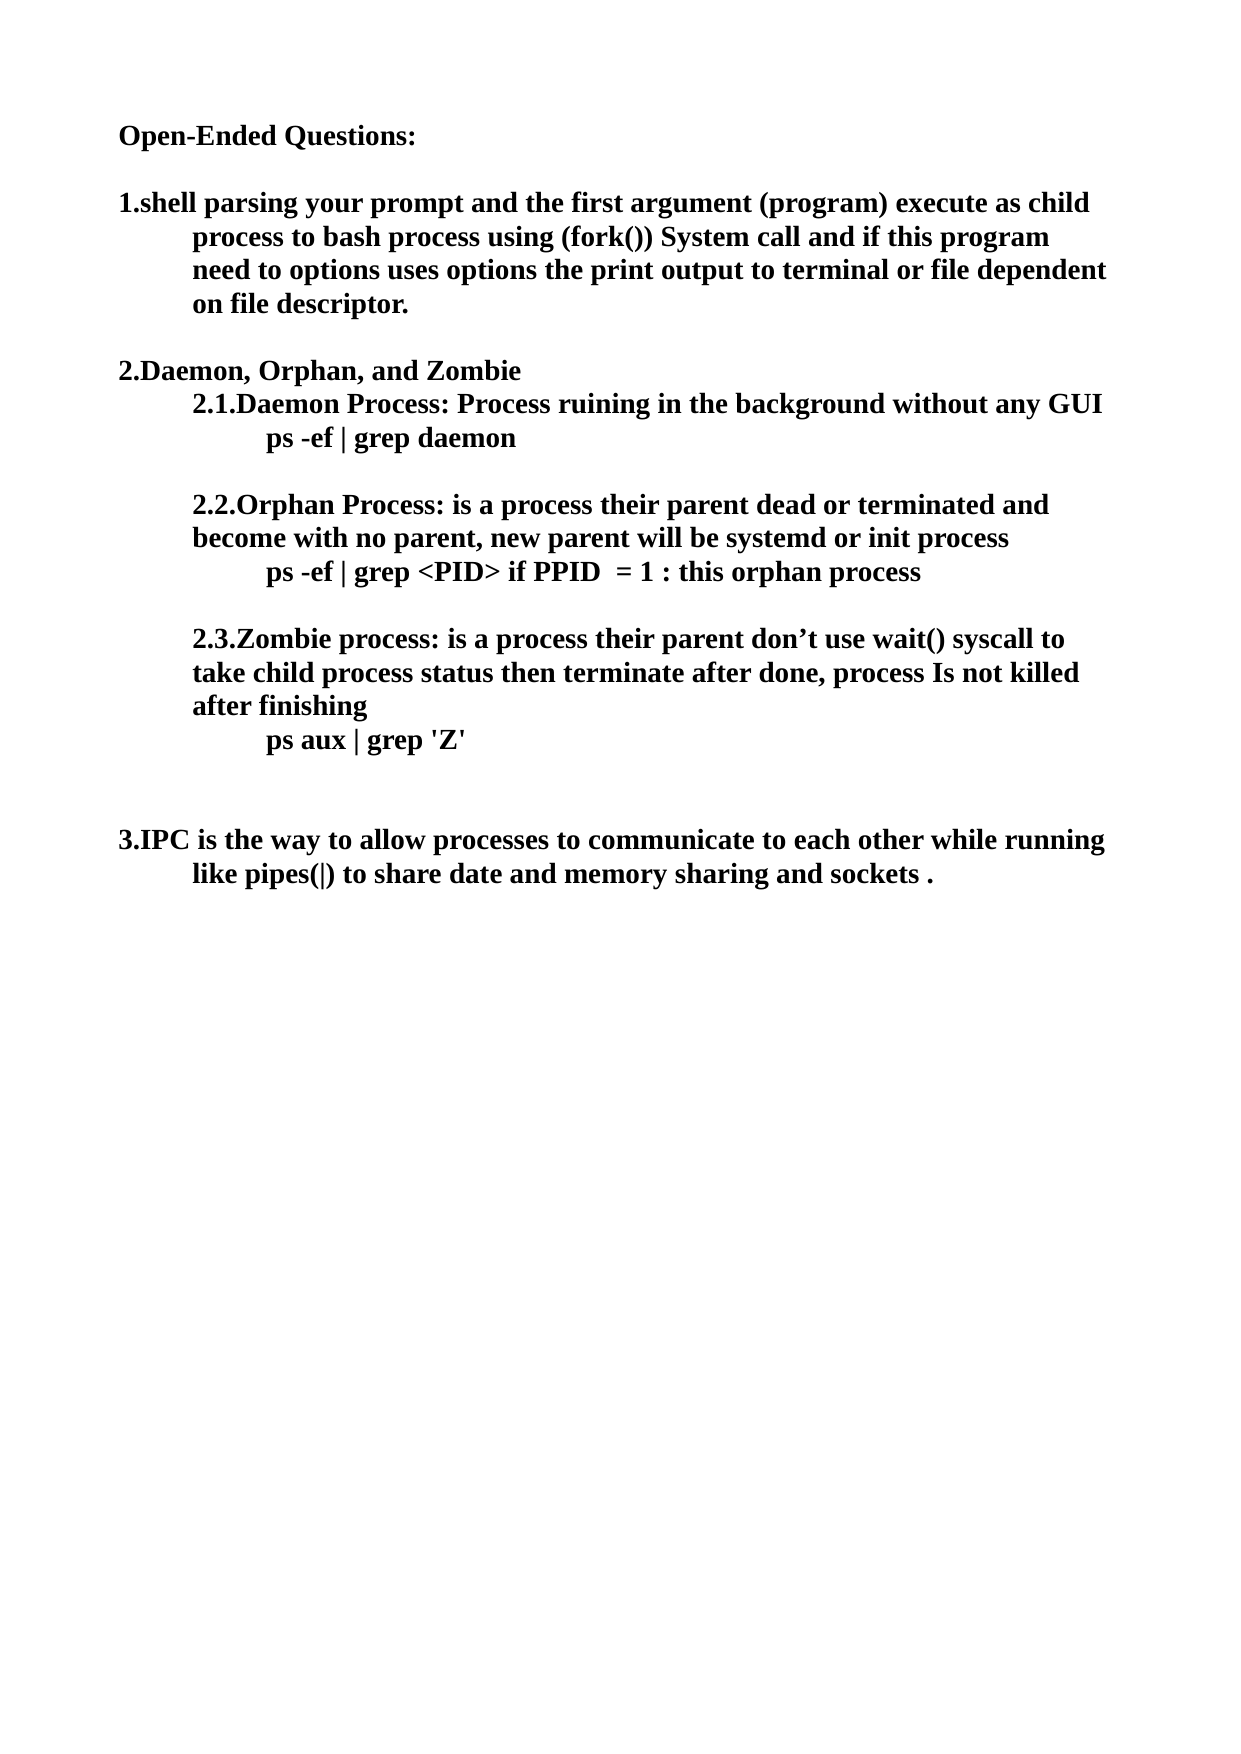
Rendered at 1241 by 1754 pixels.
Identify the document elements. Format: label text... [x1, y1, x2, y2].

text 1.shell parsing your prompt and the first argument (program) execute as child process to bash process using (fork()) System call and if this program need to options uses options the print output to terminal or file dependent on file descriptor. [118, 185, 1122, 319]
text Open-Ended Questions: [118, 118, 1122, 152]
text ps -ef | grep daemon [118, 420, 1122, 453]
text 3.IPC is the way to allow processes to communicate to each other while running like pipes(|) to share date and memory sharing and sockets . [118, 822, 1122, 889]
text 2.1.Daemon Process: Process ruining in the background without any GUI [118, 386, 1122, 420]
text 2.2.Orphan Process: is a process their parent dead or terminated and become with no parent, new parent will be systemd or init process [118, 487, 1122, 554]
text ps -ef | grep <PID> if PPID = 1 : this orphan process [118, 554, 1122, 588]
text 2.3.Zombie process: is a process their parent don’t use wait() syscall to take child process status then terminate after done, process Is not killed after finishing [118, 621, 1122, 722]
text 2.Daemon, Orphan, and Zombie [118, 353, 1122, 386]
text ps aux | grep 'Z' [118, 722, 1122, 755]
